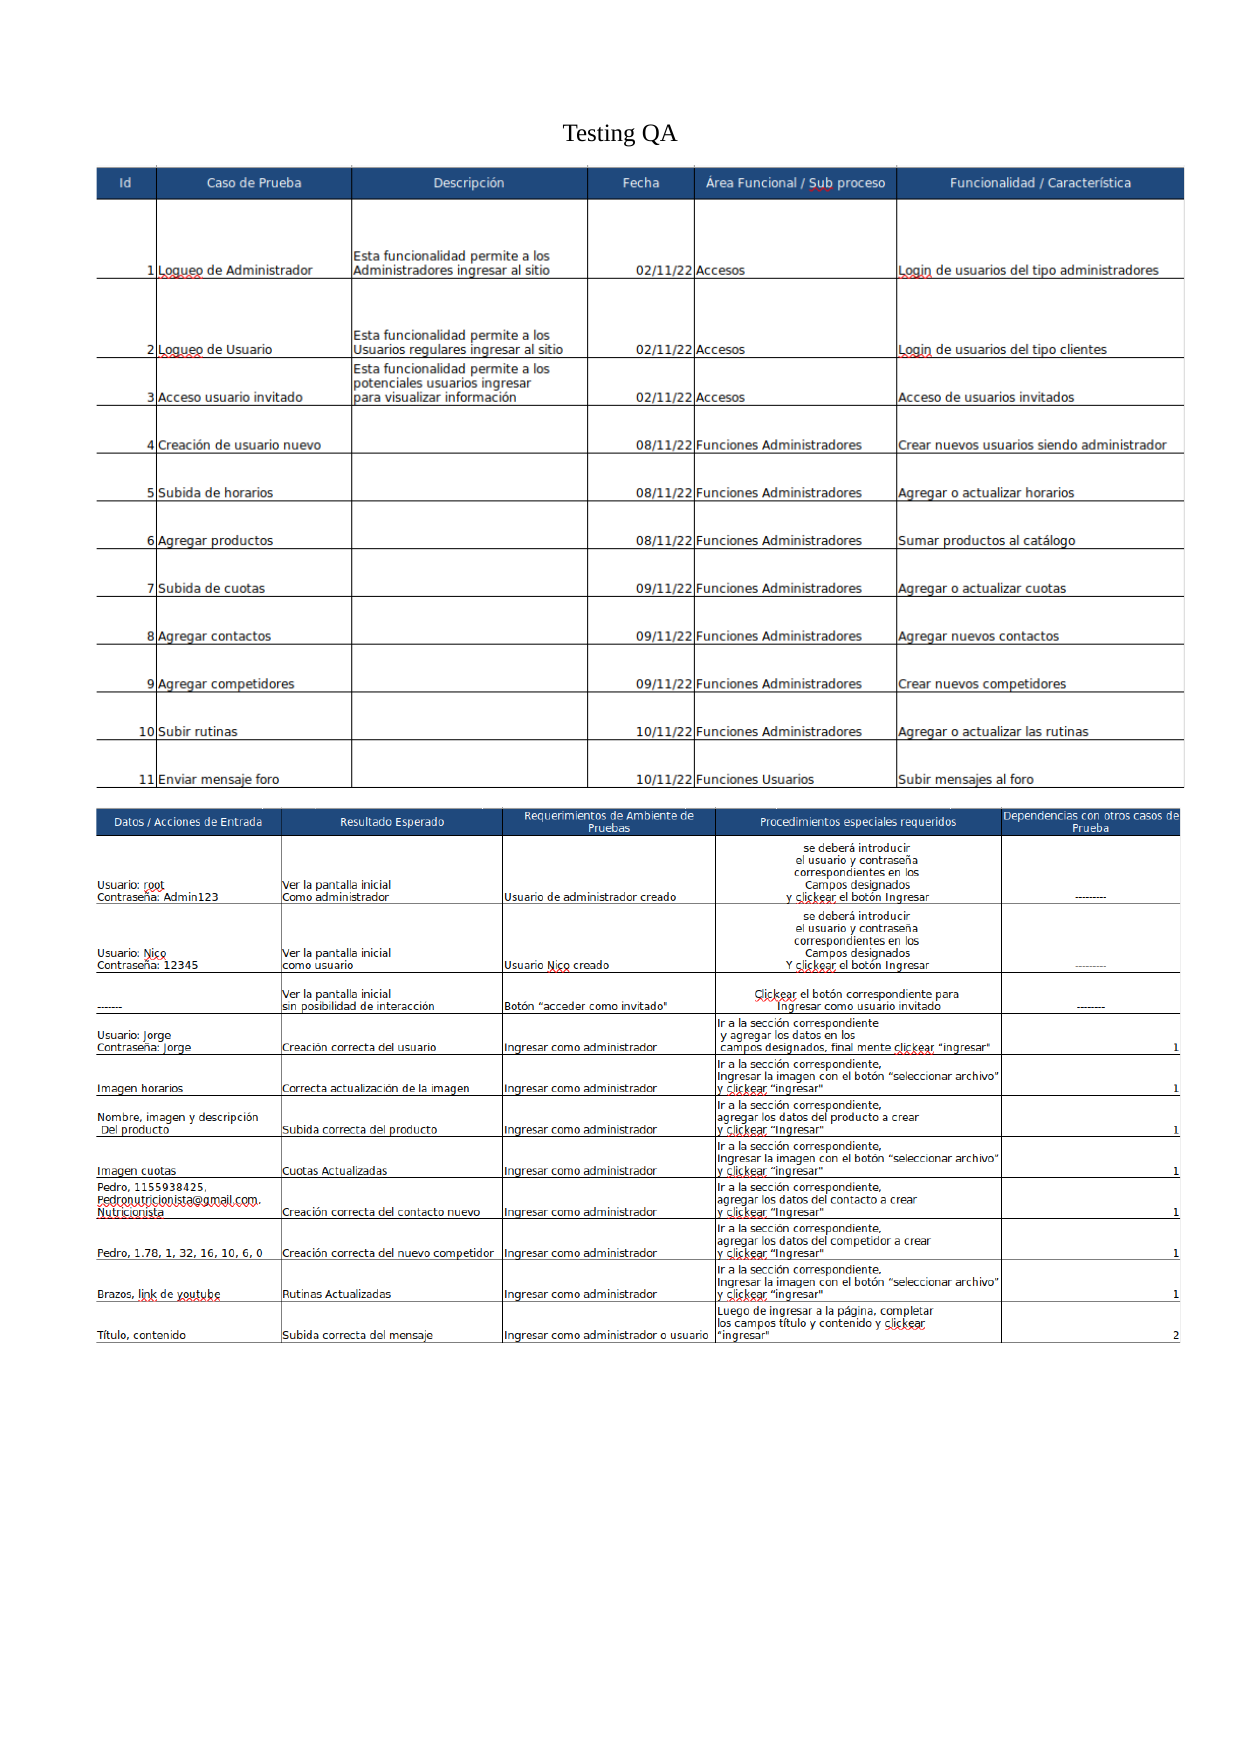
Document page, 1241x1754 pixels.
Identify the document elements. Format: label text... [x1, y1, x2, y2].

text Testing QA [118, 118, 1122, 147]
picture [96, 807, 1181, 1343]
picture [96, 165, 1185, 788]
